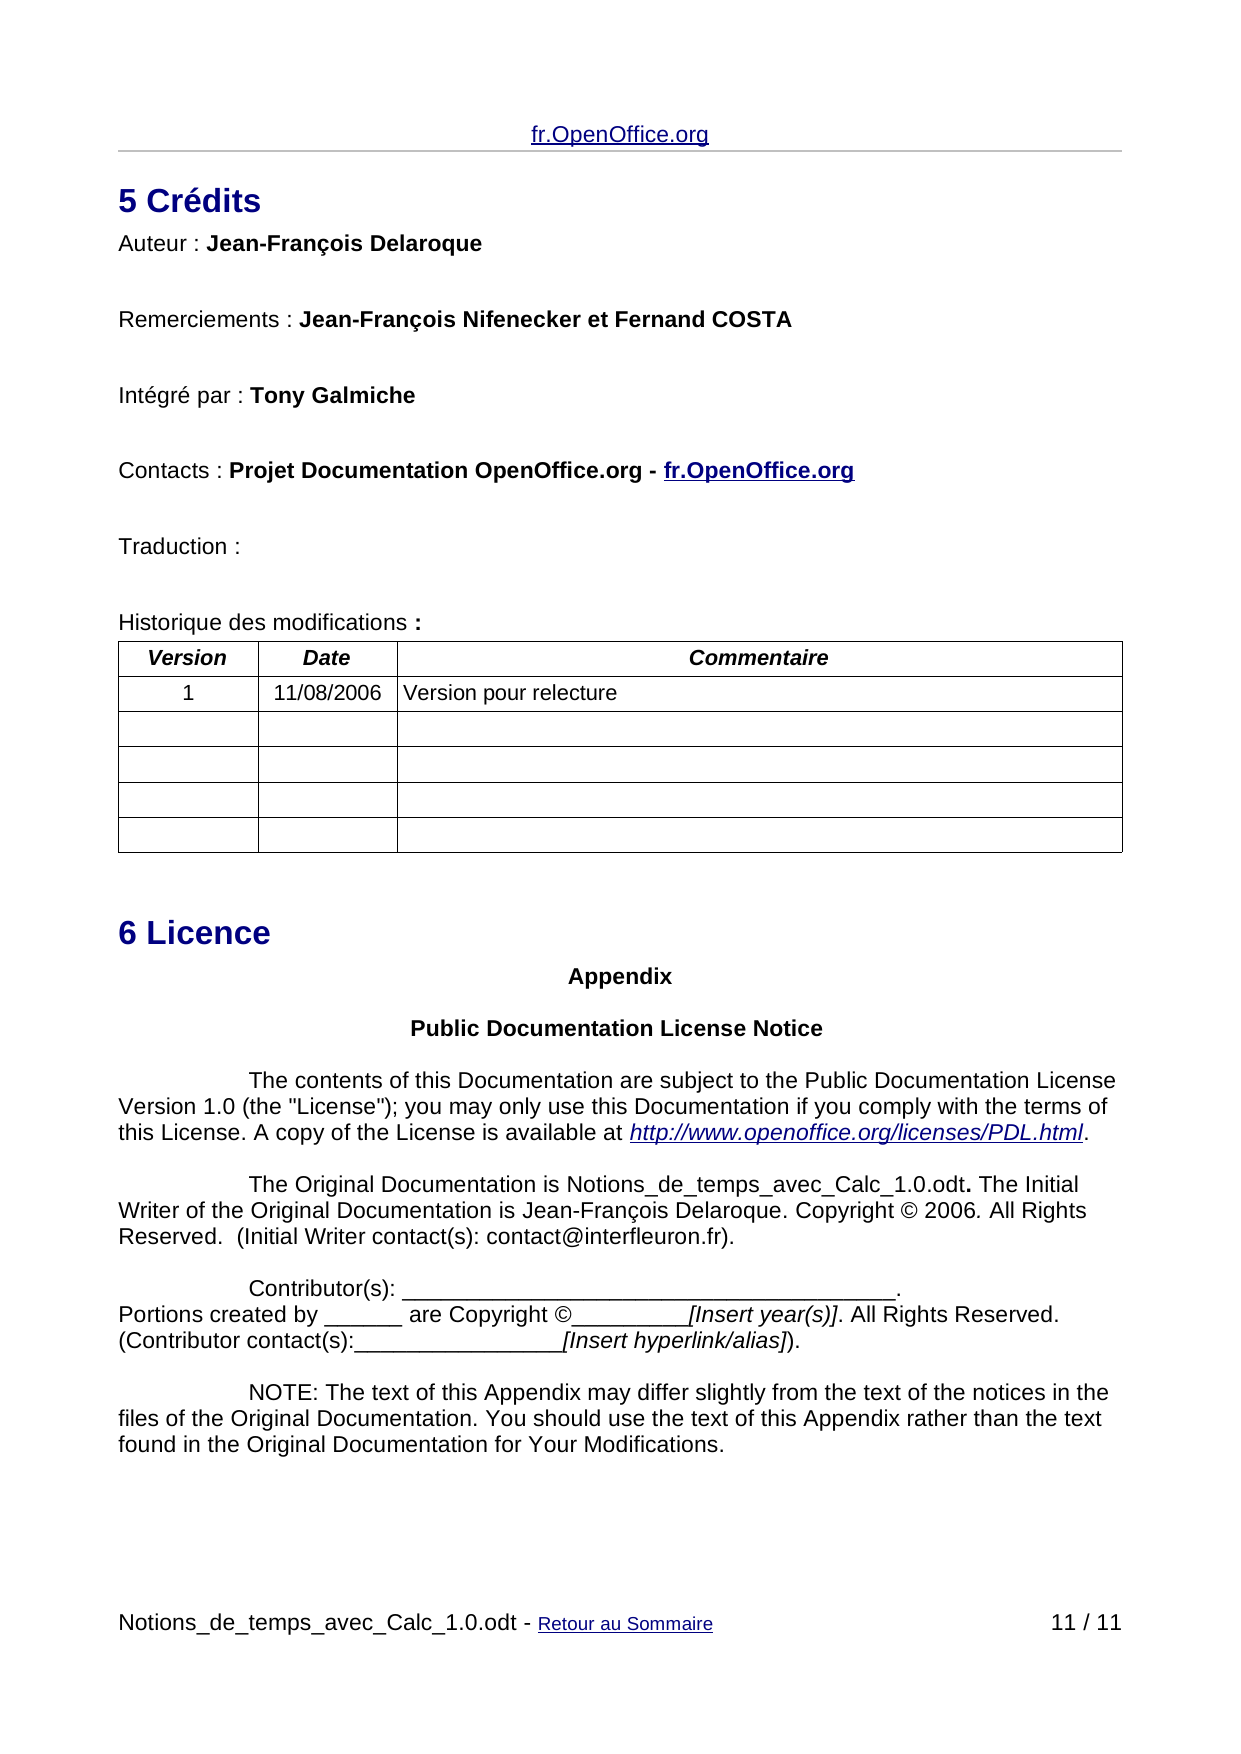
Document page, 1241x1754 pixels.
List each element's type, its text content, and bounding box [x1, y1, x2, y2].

table_cell [259, 818, 397, 852]
text Contributor(s): ______________________________________. [118, 1276, 1122, 1302]
subtitle Crédits [118, 182, 1122, 219]
table_cell 1 [119, 677, 258, 711]
text Public Documentation License Notice [118, 1015, 1122, 1041]
table_header Version [119, 642, 258, 676]
table_cell [398, 818, 1122, 852]
text Traduction : [118, 533, 1122, 559]
table_cell [119, 712, 258, 746]
subtitle Licence [118, 914, 1122, 951]
text Auteur : Jean-François Delaroque [118, 231, 1122, 257]
text The contents of this Documentation are subject to the Public Documentation License Version 1.0 (the "License"); you may only use this Documentation if you comply with the terms of this License. A copy of the License is available at http://www.openoffice.org/licenses/PDL.html. [118, 1067, 1122, 1145]
table_cell [259, 783, 397, 817]
text Contacts : Projet Documentation OpenOffice.org - fr.OpenOffice.org [118, 458, 1122, 484]
table_cell Version pour relecture [398, 677, 1122, 711]
text NOTE: The text of this Appendix may differ slightly from the text of the notices in the files of the Original Documentation. You should use the text of this Appendix rather than the text found in the Original Documentation for Your Modifications. [118, 1380, 1122, 1458]
text Intégré par : Tony Galmiche [118, 382, 1122, 408]
table_cell [119, 747, 258, 782]
text Appendix [118, 963, 1122, 989]
table_cell [398, 747, 1122, 782]
text Portions created by ______ are Copyright ©_________[Insert year(s)]. All Rights Reserved. (Contributor contact(s):________________[Insert hyperlink/alias]). [118, 1302, 1122, 1354]
text Remerciements : Jean-François Nifenecker et Fernand COSTA [118, 306, 1122, 332]
table_cell [398, 712, 1122, 746]
table_header Date [259, 642, 397, 676]
table_cell [119, 783, 258, 817]
table_cell [259, 747, 397, 782]
table_cell [398, 783, 1122, 817]
table_cell [119, 818, 258, 852]
text Historique des modifications : [118, 609, 1122, 635]
table_cell 11/08/2006 [259, 677, 397, 711]
text The Original Documentation is Notions_de_temps_avec_Calc_1.0.odt. The Initial Writer of the Original Documentation is Jean-François Delaroque. Copyright © 2006. All Rights Reserved. (Initial Writer contact(s): contact@interfleuron.fr). [118, 1171, 1122, 1249]
table_header Commentaire [398, 642, 1122, 676]
table_cell [259, 712, 397, 746]
